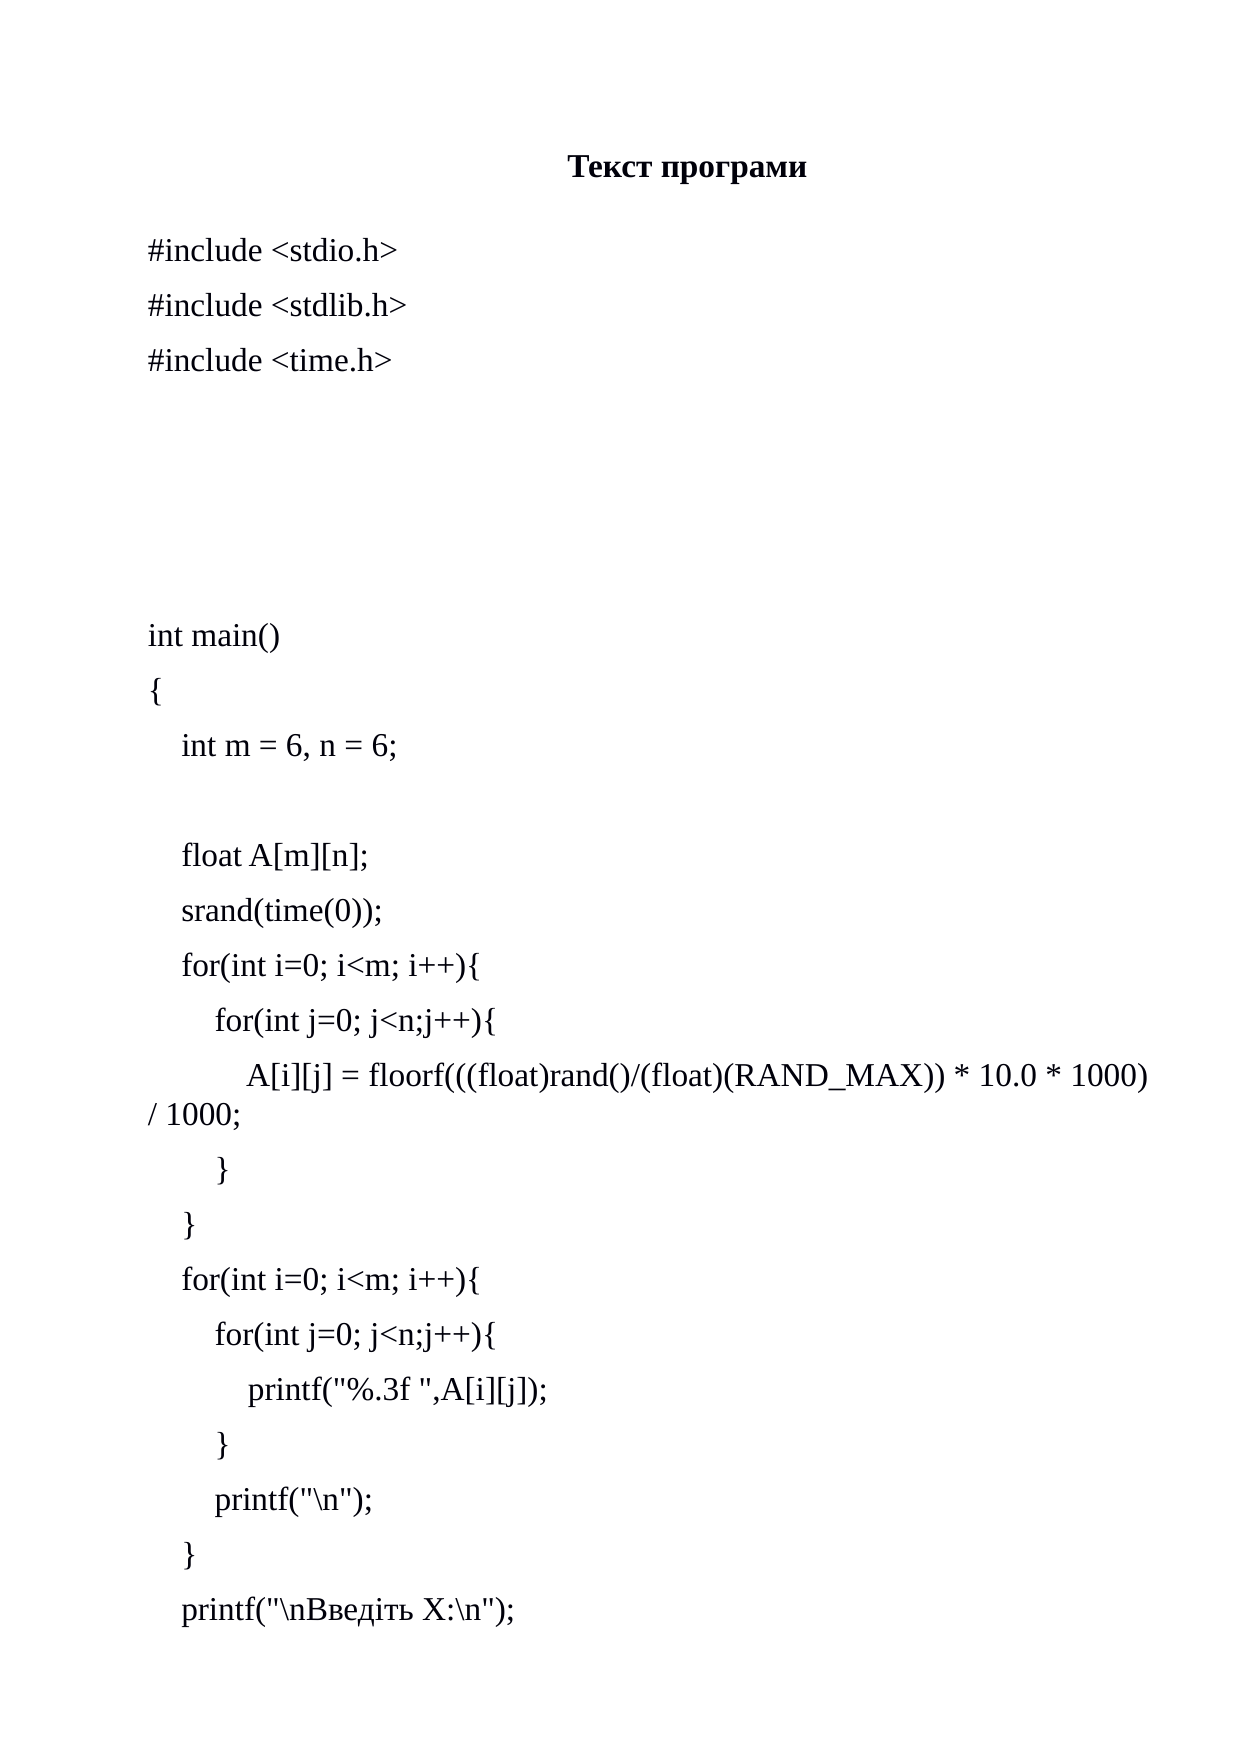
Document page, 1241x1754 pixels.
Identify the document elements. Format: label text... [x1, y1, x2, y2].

text for(int j=0; j<n;j++){ [148, 1001, 1152, 1039]
text float A[m][n]; [148, 836, 1152, 874]
text printf("\n"); [148, 1479, 1152, 1517]
text for(int j=0; j<n;j++){ [148, 1314, 1152, 1352]
text #include <stdlib.h> [148, 286, 1152, 324]
text int main() [148, 616, 1152, 654]
text } [148, 1149, 1152, 1187]
text #include <time.h> [148, 341, 1152, 379]
text for(int i=0; i<m; i++){ [148, 1259, 1152, 1297]
text { [148, 671, 1152, 709]
text #include <stdio.h> [148, 231, 1152, 269]
text for(int i=0; i<m; i++){ [148, 946, 1152, 984]
text srand(time(0)); [148, 891, 1152, 929]
text printf("\nВведiть Х:\n"); [148, 1589, 1152, 1627]
text int m = 6, n = 6; [148, 726, 1152, 764]
text } [148, 1534, 1152, 1572]
text } [148, 1424, 1152, 1462]
text Текст програми [148, 146, 1152, 184]
text A[i][j] = floorf(((float)rand()/(float)(RAND_MAX)) * 10.0 * 1000) / 1000; [148, 1056, 1152, 1132]
text } [148, 1204, 1152, 1242]
text printf("%.3f ",A[i][j]); [148, 1369, 1152, 1407]
